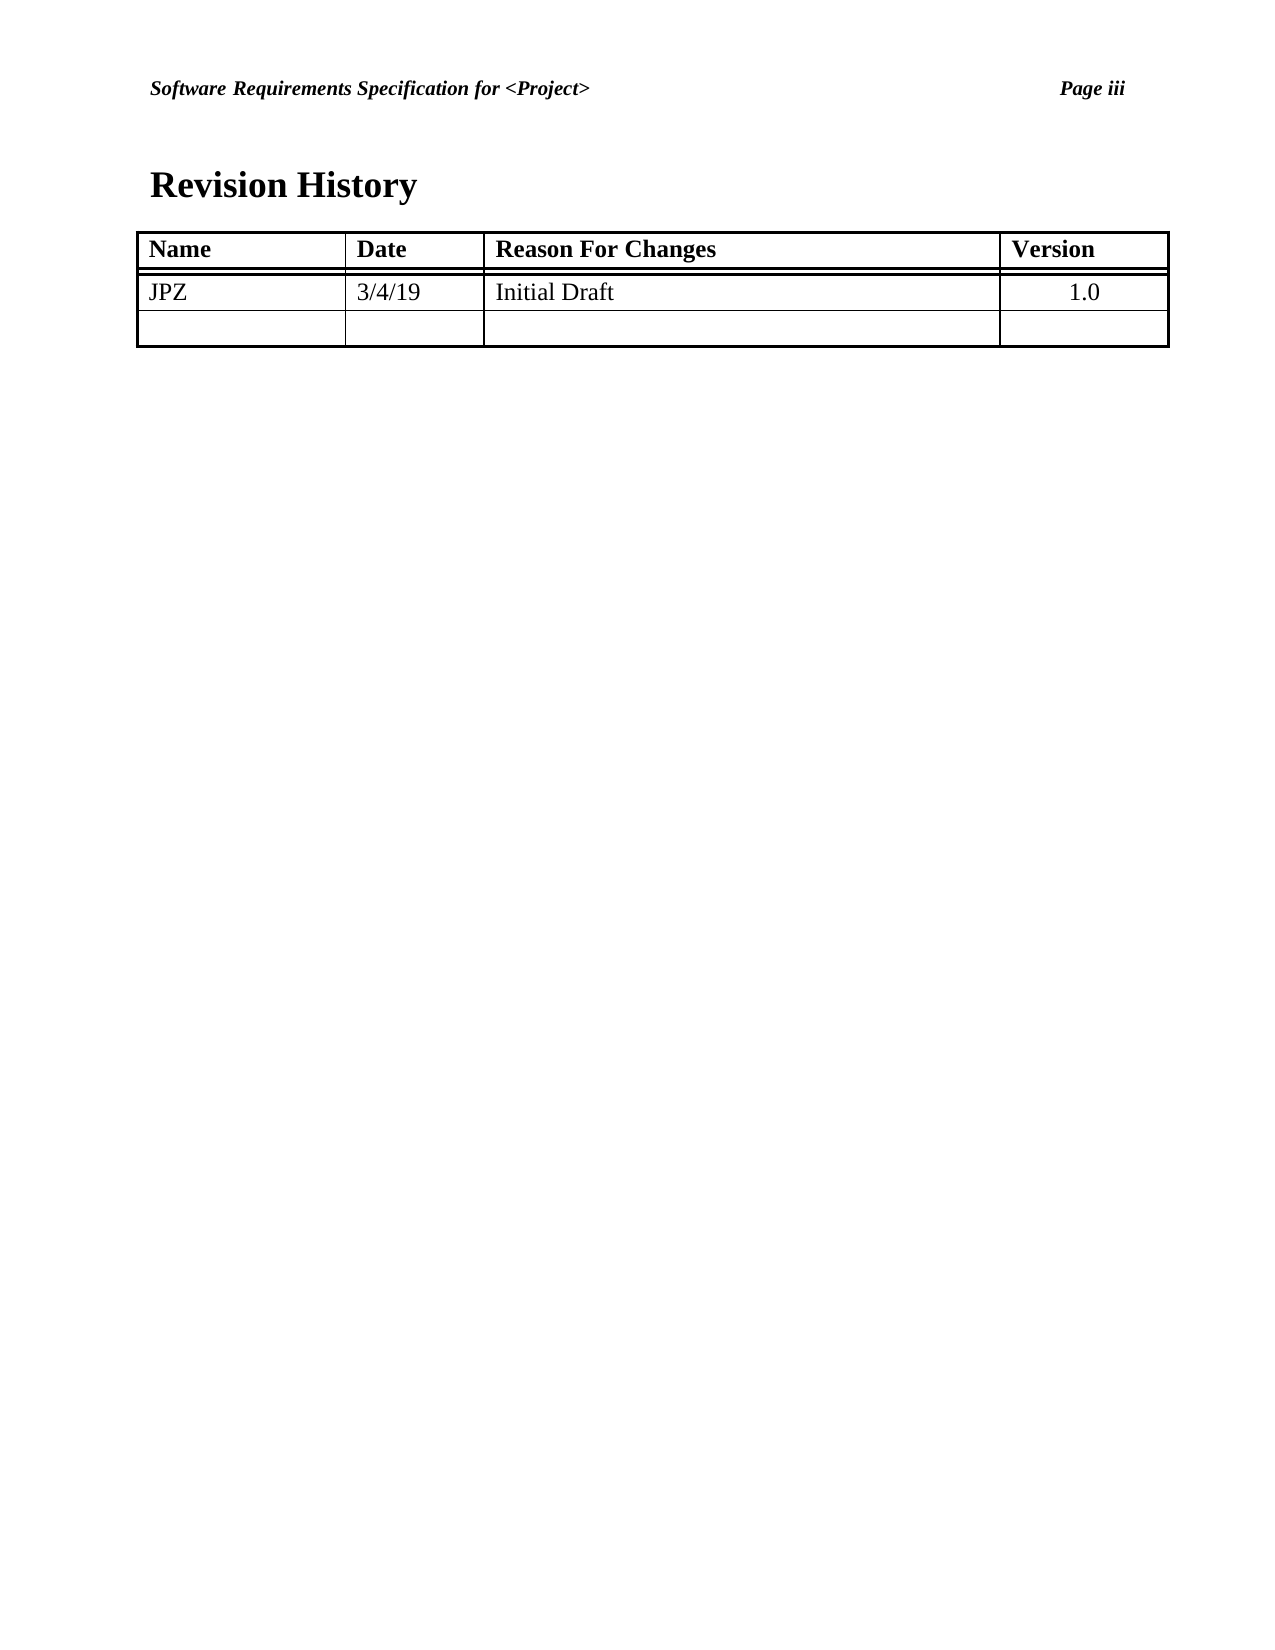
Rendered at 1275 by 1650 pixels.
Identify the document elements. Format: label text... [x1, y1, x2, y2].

table_header Version [1001, 234, 1167, 267]
table_header Reason For Changes [485, 234, 999, 267]
table_cell JPZ [139, 276, 345, 310]
table_cell 3/4/19 [346, 276, 483, 310]
table_cell [346, 311, 483, 345]
table_cell 1.0 [1001, 276, 1167, 310]
table_cell [1001, 311, 1167, 345]
table_cell [485, 311, 999, 345]
table_header Date [346, 234, 483, 267]
text Revision History [150, 162, 1125, 206]
table_cell Initial Draft [485, 276, 999, 310]
table_cell [139, 311, 345, 345]
table_header Name [139, 234, 345, 267]
